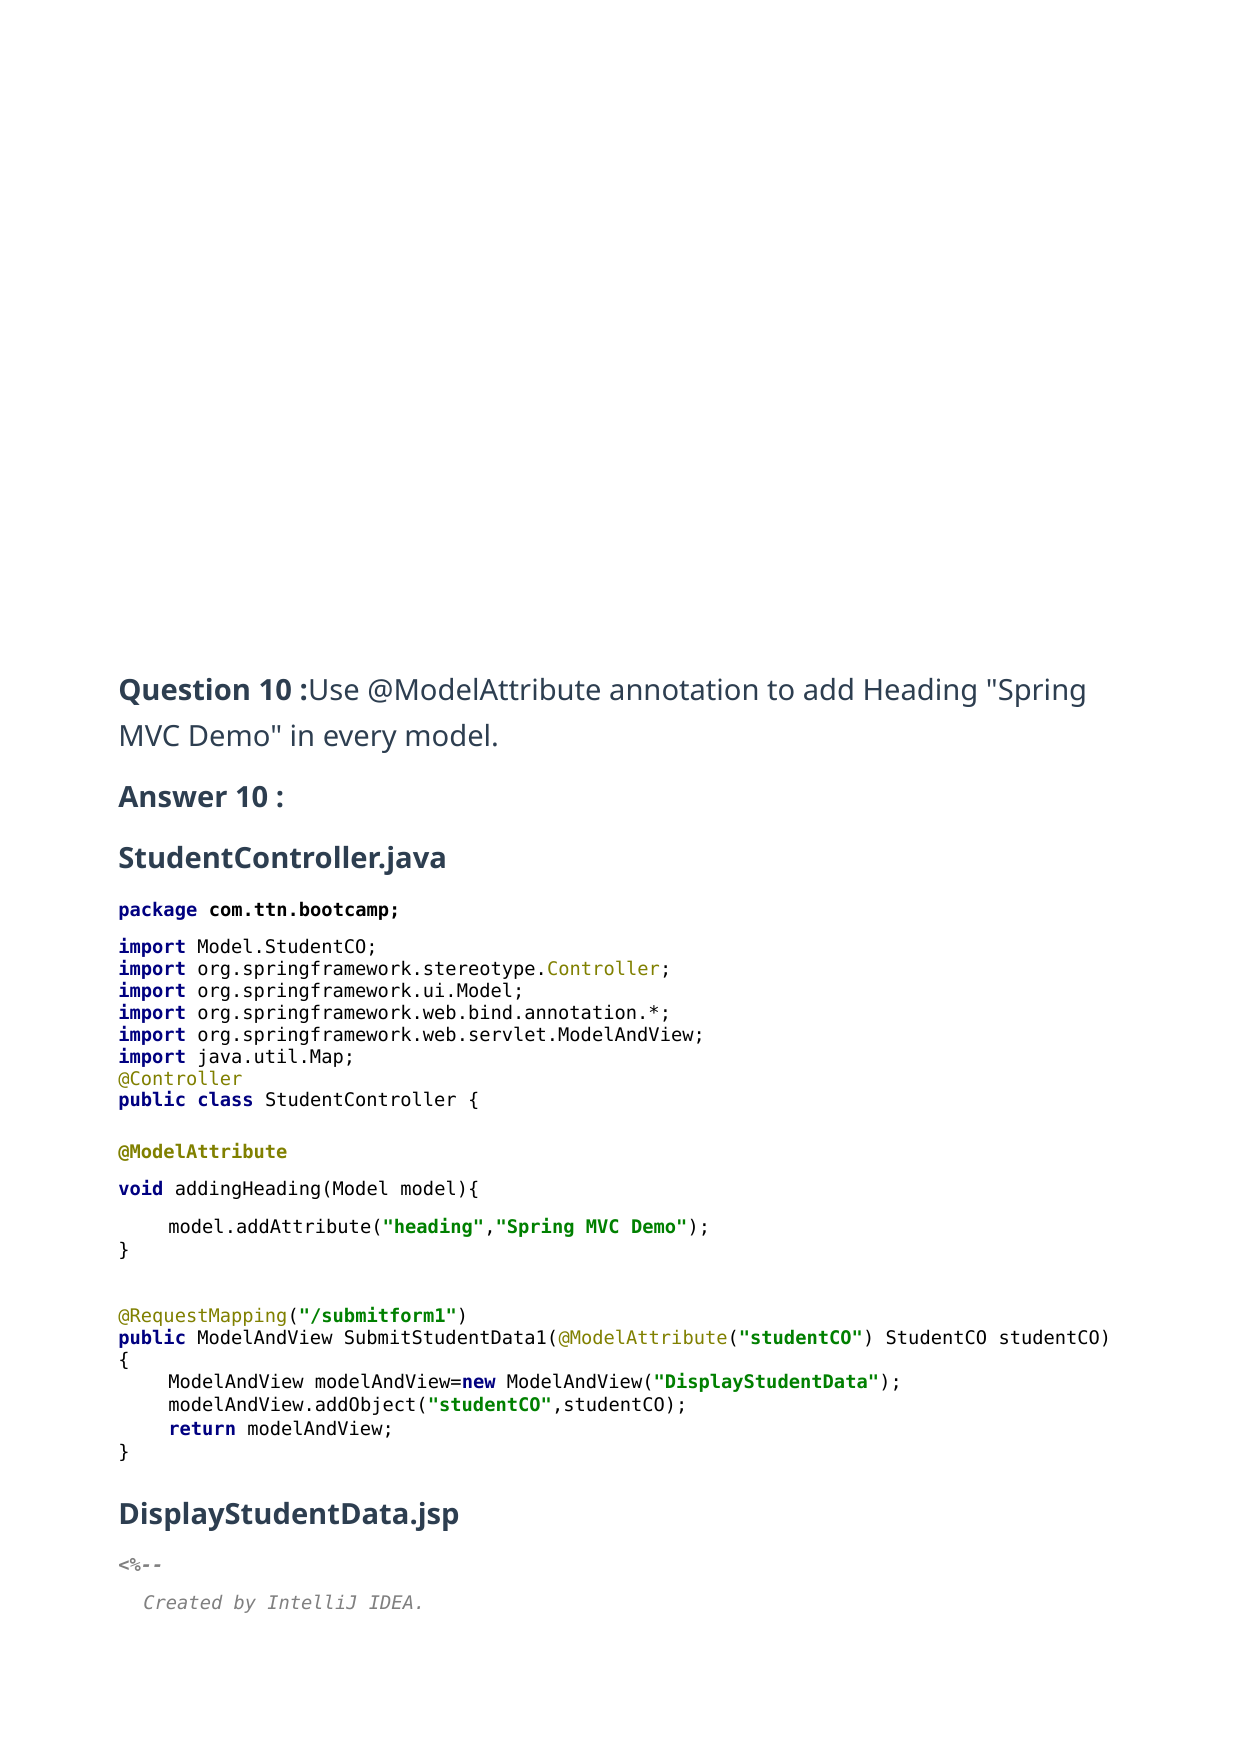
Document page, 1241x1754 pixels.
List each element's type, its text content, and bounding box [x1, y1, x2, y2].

text { [118, 1349, 1122, 1371]
text public ModelAndView SubmitStudentData1(@ModelAttribute("studentCO") StudentCO studentCO) [118, 1327, 1122, 1349]
text Answer 10 : [118, 776, 1122, 816]
text @ModelAttribute [118, 1141, 1122, 1163]
text @Controller [118, 1067, 1122, 1089]
text import java.util.Map; [118, 1046, 1122, 1067]
text import org.springframework.web.bind.annotation.*; [118, 1002, 1122, 1024]
text Created by IntelliJ IDEA. [118, 1592, 1122, 1615]
text import org.springframework.stereotype.Controller; [118, 958, 1122, 980]
text Question 10 :Use @ModelAttribute annotation to add Heading "Spring MVC Demo" in every model. [118, 669, 1122, 755]
text import Model.StudentCO; [118, 936, 1122, 958]
text ModelAndView modelAndView=new ModelAndView("DisplayStudentData"); [118, 1371, 1122, 1394]
text StudentController.java [118, 837, 1122, 877]
text import org.springframework.ui.Model; [118, 980, 1122, 1002]
text public class StudentController { [118, 1089, 1122, 1111]
text } [118, 1442, 1122, 1463]
text void addingHeading(Model model){ [118, 1178, 1122, 1200]
text package com.ttn.bootcamp; [118, 899, 1122, 921]
text <%-- [118, 1554, 1122, 1576]
text } [118, 1239, 1122, 1261]
text model.addAttribute("heading","Spring MVC Demo"); [118, 1216, 1122, 1239]
text modelAndView.addObject("studentCO",studentCO); [118, 1394, 1122, 1418]
text import org.springframework.web.servlet.ModelAndView; [118, 1024, 1122, 1046]
text DisplayStudentData.jsp [118, 1493, 1122, 1533]
text @RequestMapping("/submitform1") [118, 1305, 1122, 1327]
text return modelAndView; [118, 1418, 1122, 1442]
